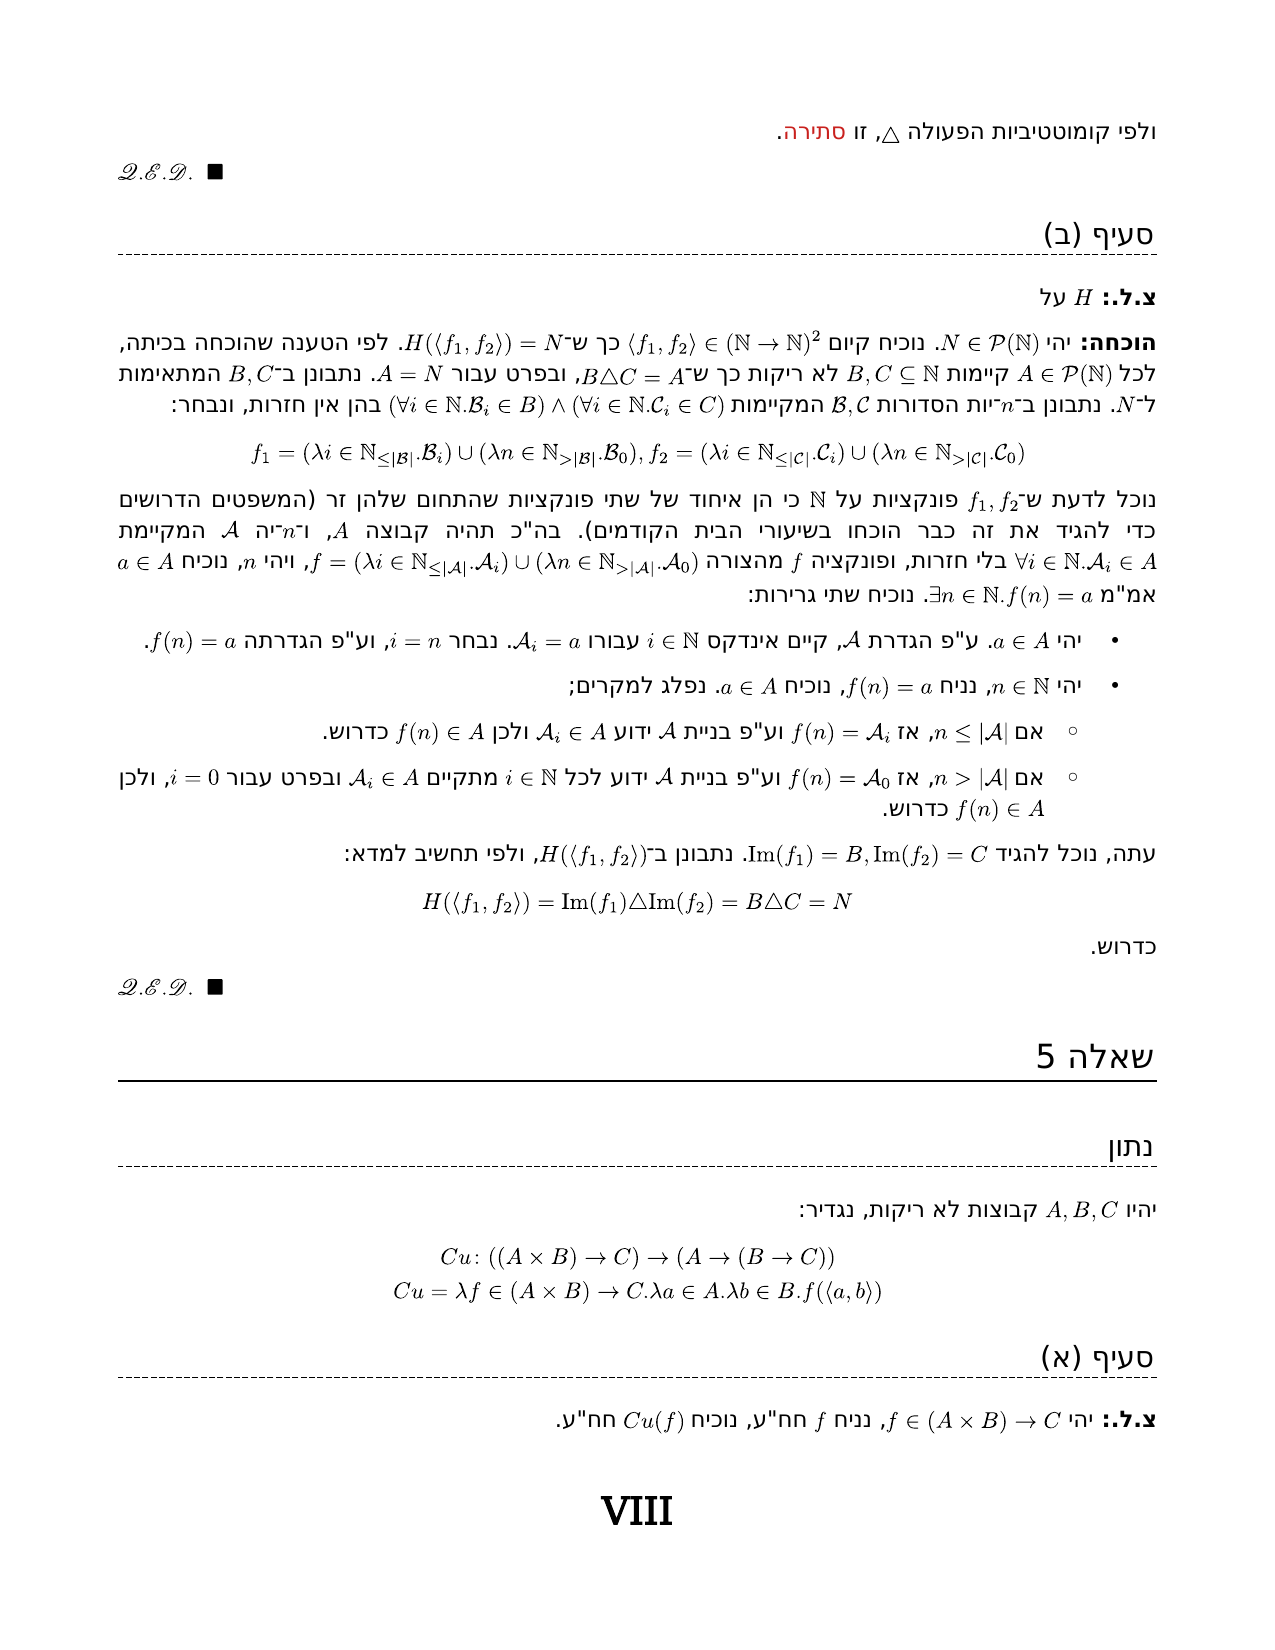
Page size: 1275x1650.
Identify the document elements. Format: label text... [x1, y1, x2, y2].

subtitle נתון [118, 1126, 1157, 1166]
text נוכל לדעת ש־ פונקציות על כי הן איחוד של שתי פונקציות שהתחום שלהן זר (המשפטים הדרושים כדי להגיד את זה כבר הוכחו בשיעורי הבית הקודמים). בה"כ תהיה קבוצה , ו־־יה המקיימת בלי חזרות, ופונקציה מהצורה , ויהי , נוכיח אמ"מ . נוכיח שתי גרירות: [118, 486, 1157, 608]
subtitle סעיף (ב) [118, 214, 1157, 254]
subtitle שאלה 5 [118, 1035, 1157, 1080]
text צ.ל.: על [118, 284, 1157, 310]
list אם , אז וע"פ בניית ידוע ולכן כדרוש. [118, 718, 1082, 745]
text הוכחה: יהי . נוכיח קיום כך ש־. לפי הטענה שהוכחה בכיתה, לכל קיימות לא ריקות כך ש־, ובפרט עבור . נתבונן ב־ המתאימות ל־. נתבונן ב־־יות הסדורות המקיימות בהן אין חזרות, ונבחר: [118, 329, 1157, 418]
list יהי , נניח , נוכיח . נפלג למקרים; [118, 672, 1119, 699]
list יהי . ע"פ הגדרת , קיים אינדקס עבורו . נבחר , וע"פ הגדרתה . [118, 627, 1119, 654]
list אם , אז וע"פ בניית ידוע לכל מתקיים ובפרט עבור , ולכן כדרוש. [118, 764, 1082, 822]
text יהיו קבוצות לא ריקות, נגדיר: [118, 1196, 1157, 1222]
text עתה, נוכל להגיד . נתבונן ב־, ולפי תחשיב למדא: [118, 840, 1157, 867]
text צ.ל.: יהי , נניח חח"ע, נוכיח חח"ע. [118, 1407, 1157, 1434]
text כדרוש. [118, 933, 1157, 960]
subtitle סעיף (א) [118, 1337, 1157, 1377]
text ולפי קומוטטיביות הפעולה , זו סתירה. [118, 118, 1157, 145]
